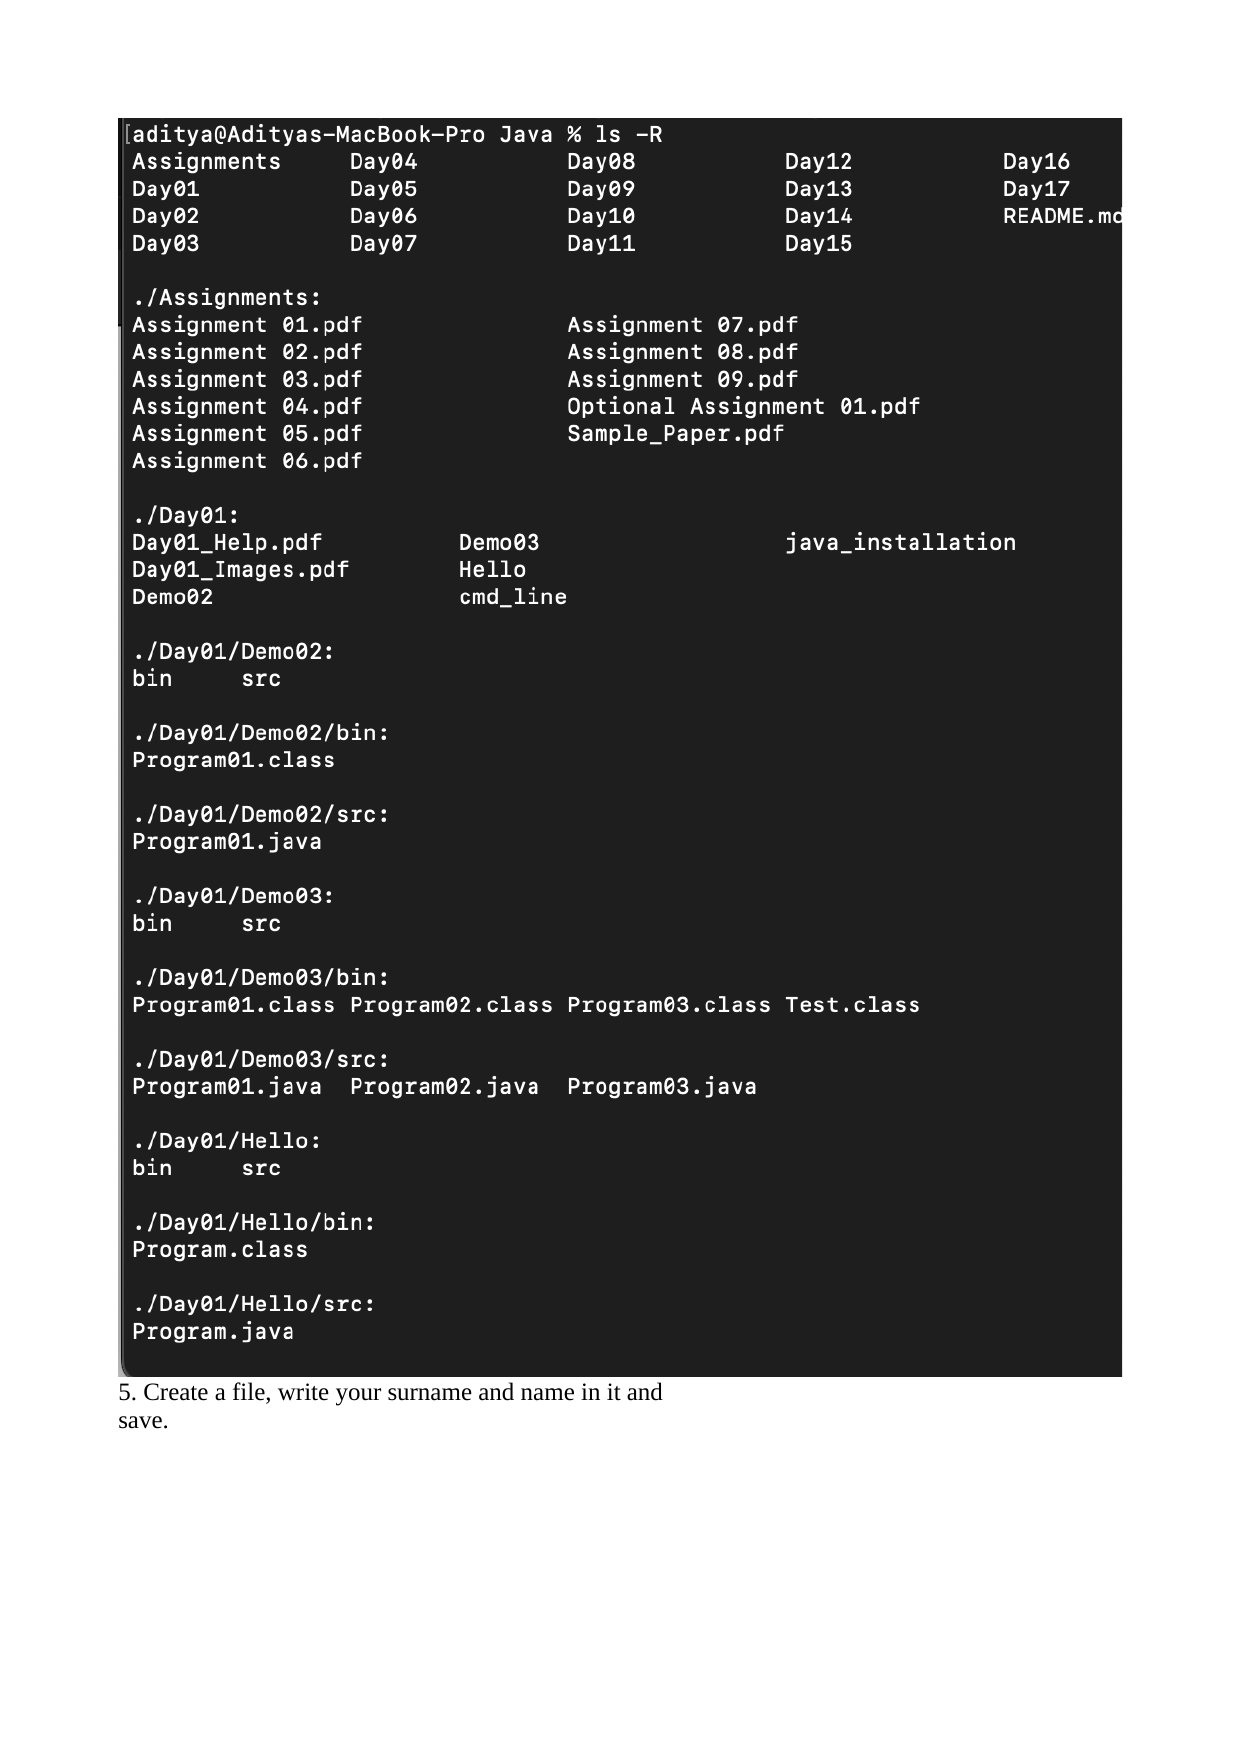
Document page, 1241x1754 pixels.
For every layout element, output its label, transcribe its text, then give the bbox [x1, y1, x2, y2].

picture [118, 118, 1123, 1377]
text 5. Create a file, write your surname and name in it and save. [118, 1377, 1122, 1434]
